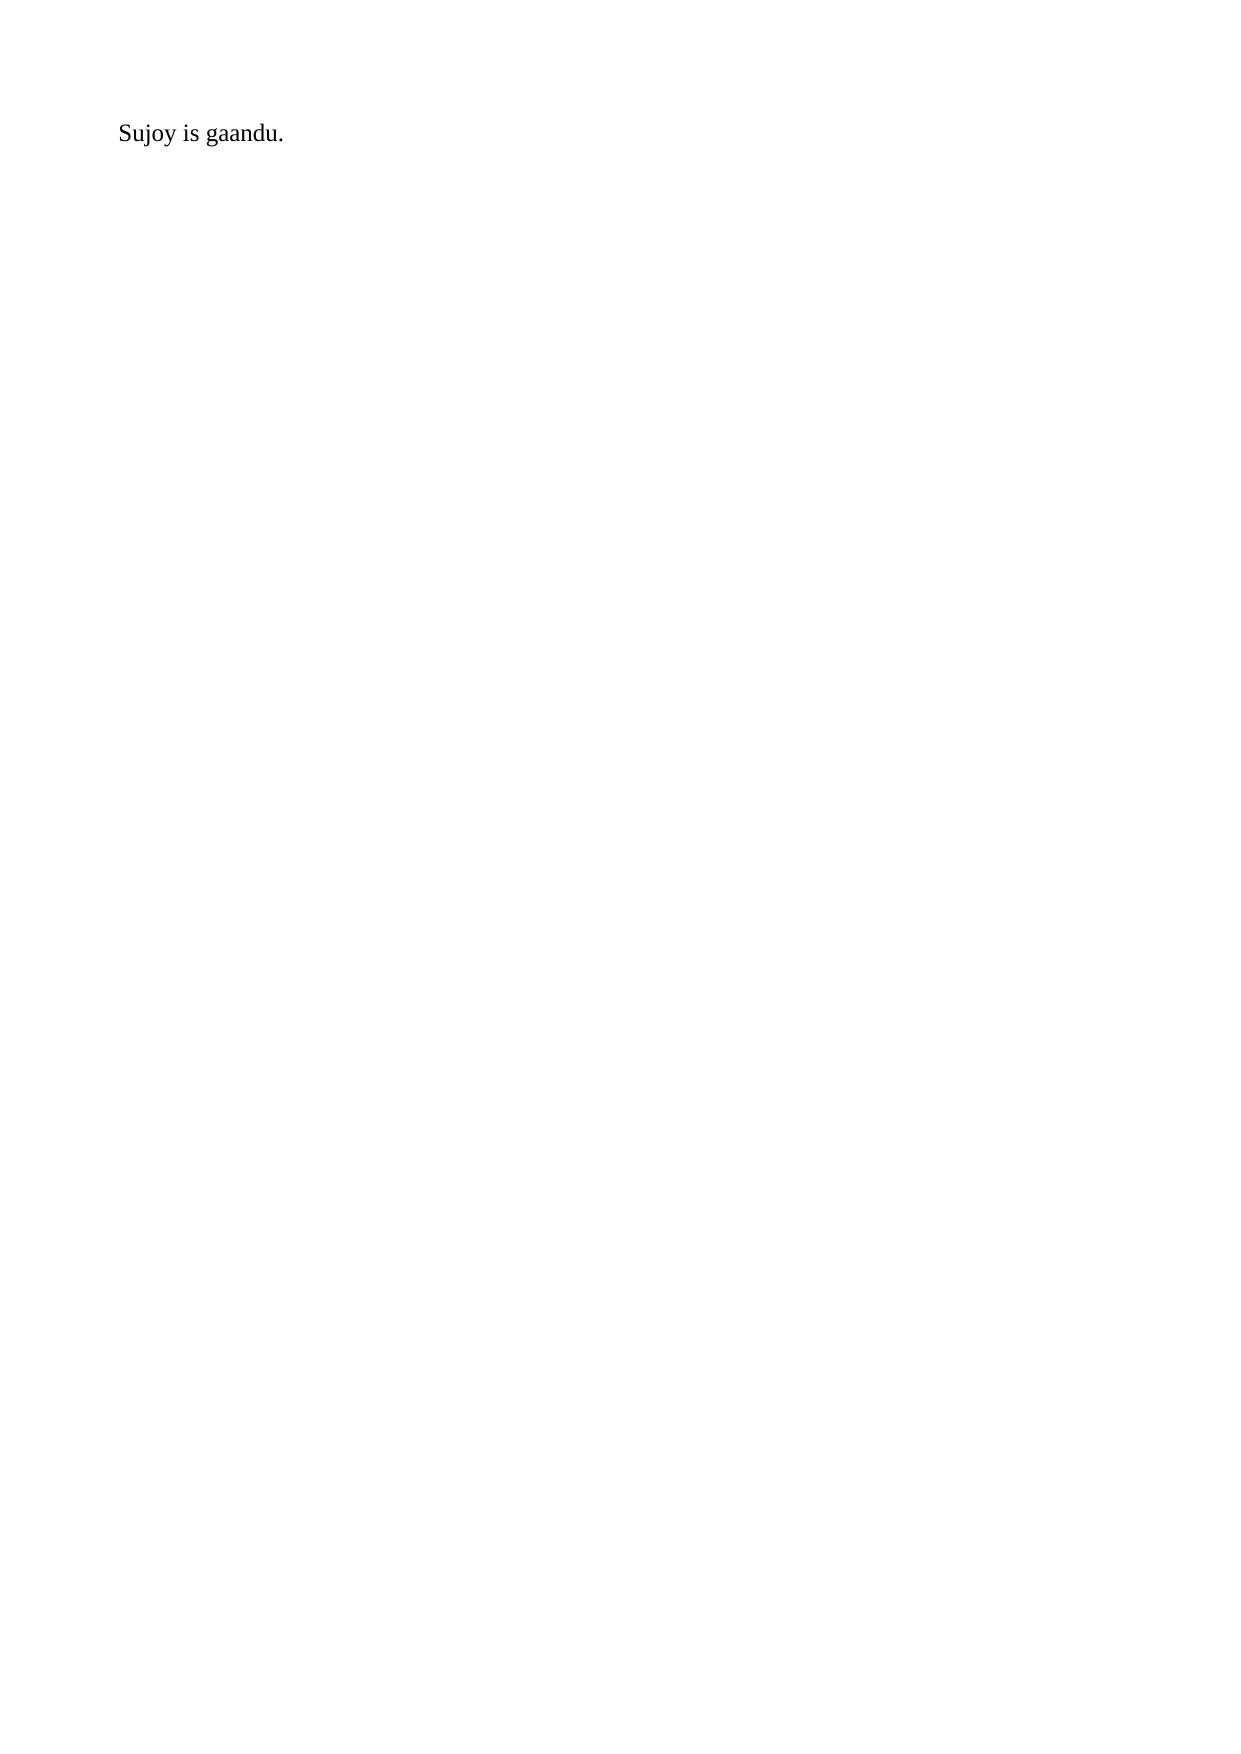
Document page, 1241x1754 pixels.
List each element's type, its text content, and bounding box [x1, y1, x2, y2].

text Sujoy is gaandu. [118, 118, 1122, 147]
